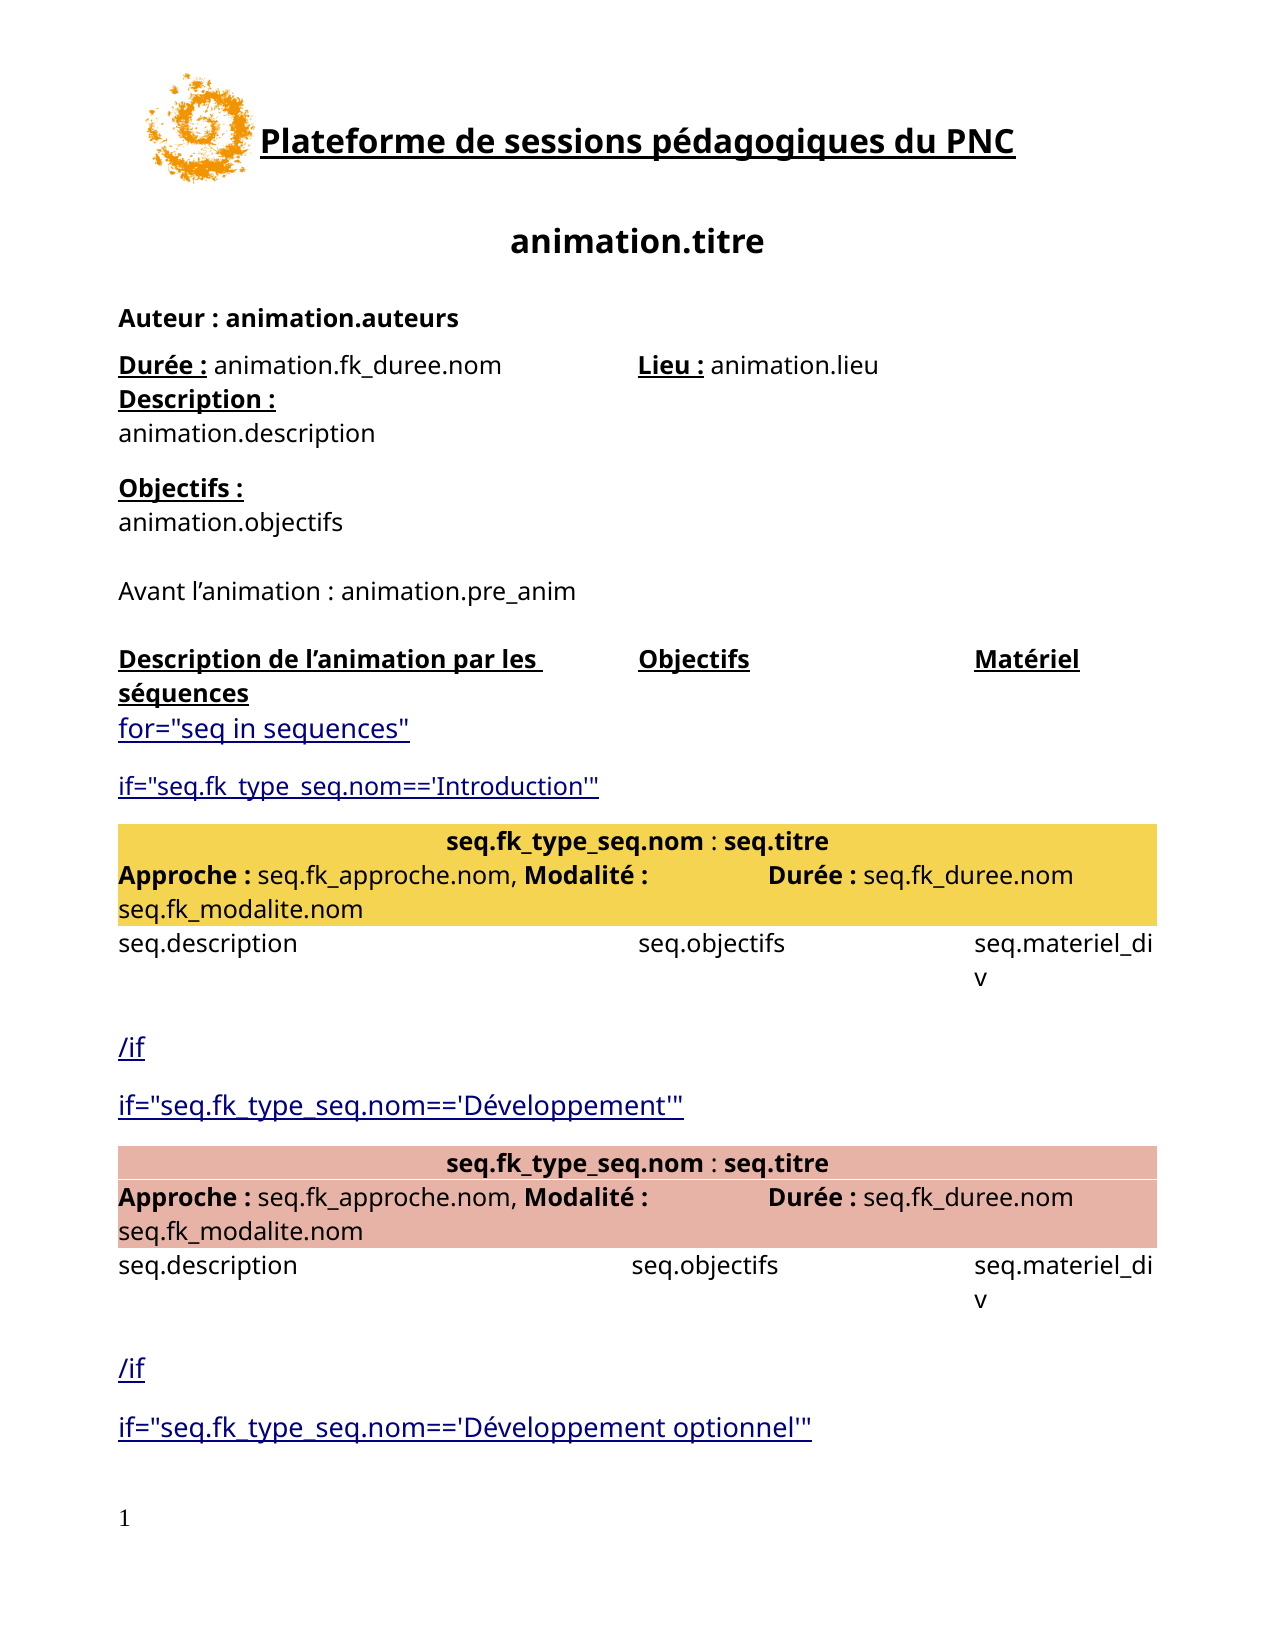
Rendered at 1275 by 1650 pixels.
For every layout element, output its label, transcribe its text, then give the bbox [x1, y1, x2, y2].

table_header seq.objectifs [638, 926, 974, 1028]
text if="seq.fk_type_seq.nom=='Développement optionnel'" [118, 1409, 1157, 1446]
text if="seq.fk_type_seq.nom=='Développement'" [118, 1087, 1157, 1124]
text for="seq in sequences" [118, 709, 1157, 746]
picture [145, 73, 256, 184]
subtitle Auteur : animation.auteurs [118, 301, 1157, 335]
table_header Matériel [974, 641, 1157, 709]
table_header seq.fk_type_seq.nom : seq.titre [118, 1146, 1157, 1179]
table_header seq.objectifs [631, 1248, 974, 1350]
table_header Lieu : animation.lieu [638, 348, 1157, 382]
table_header seq.description [118, 926, 638, 1028]
table_header seq.fk_type_seq.nom : seq.titre [118, 824, 1157, 858]
table_header seq.description [118, 1248, 631, 1350]
subtitle animation.titre [118, 218, 1157, 263]
table_header seq.materiel_div [974, 1248, 1157, 1350]
text /if [118, 1350, 1157, 1387]
text /if [118, 1028, 1157, 1065]
table_header Description de l’animation par les séquences [118, 641, 638, 709]
table_header Approche : seq.fk_approche.nom, Modalité : seq.fk_modalite.nom [118, 1180, 768, 1248]
table_header Durée : seq.fk_duree.nom [768, 858, 1157, 926]
table_header Objectifs [638, 641, 974, 709]
table_header Description : animation.description Objectifs : animation.objectifs Avant l’animation : animation.pre_anim [118, 382, 1157, 641]
text if="seq.fk_type_seq.nom=='Introduction'" [118, 768, 1157, 802]
table_header Approche : seq.fk_approche.nom, Modalité : seq.fk_modalite.nom [118, 858, 768, 926]
table_header Durée : seq.fk_duree.nom [768, 1180, 1157, 1248]
table_header seq.materiel_div [974, 926, 1157, 1028]
table_header Durée : animation.fk_duree.nom [118, 348, 637, 382]
